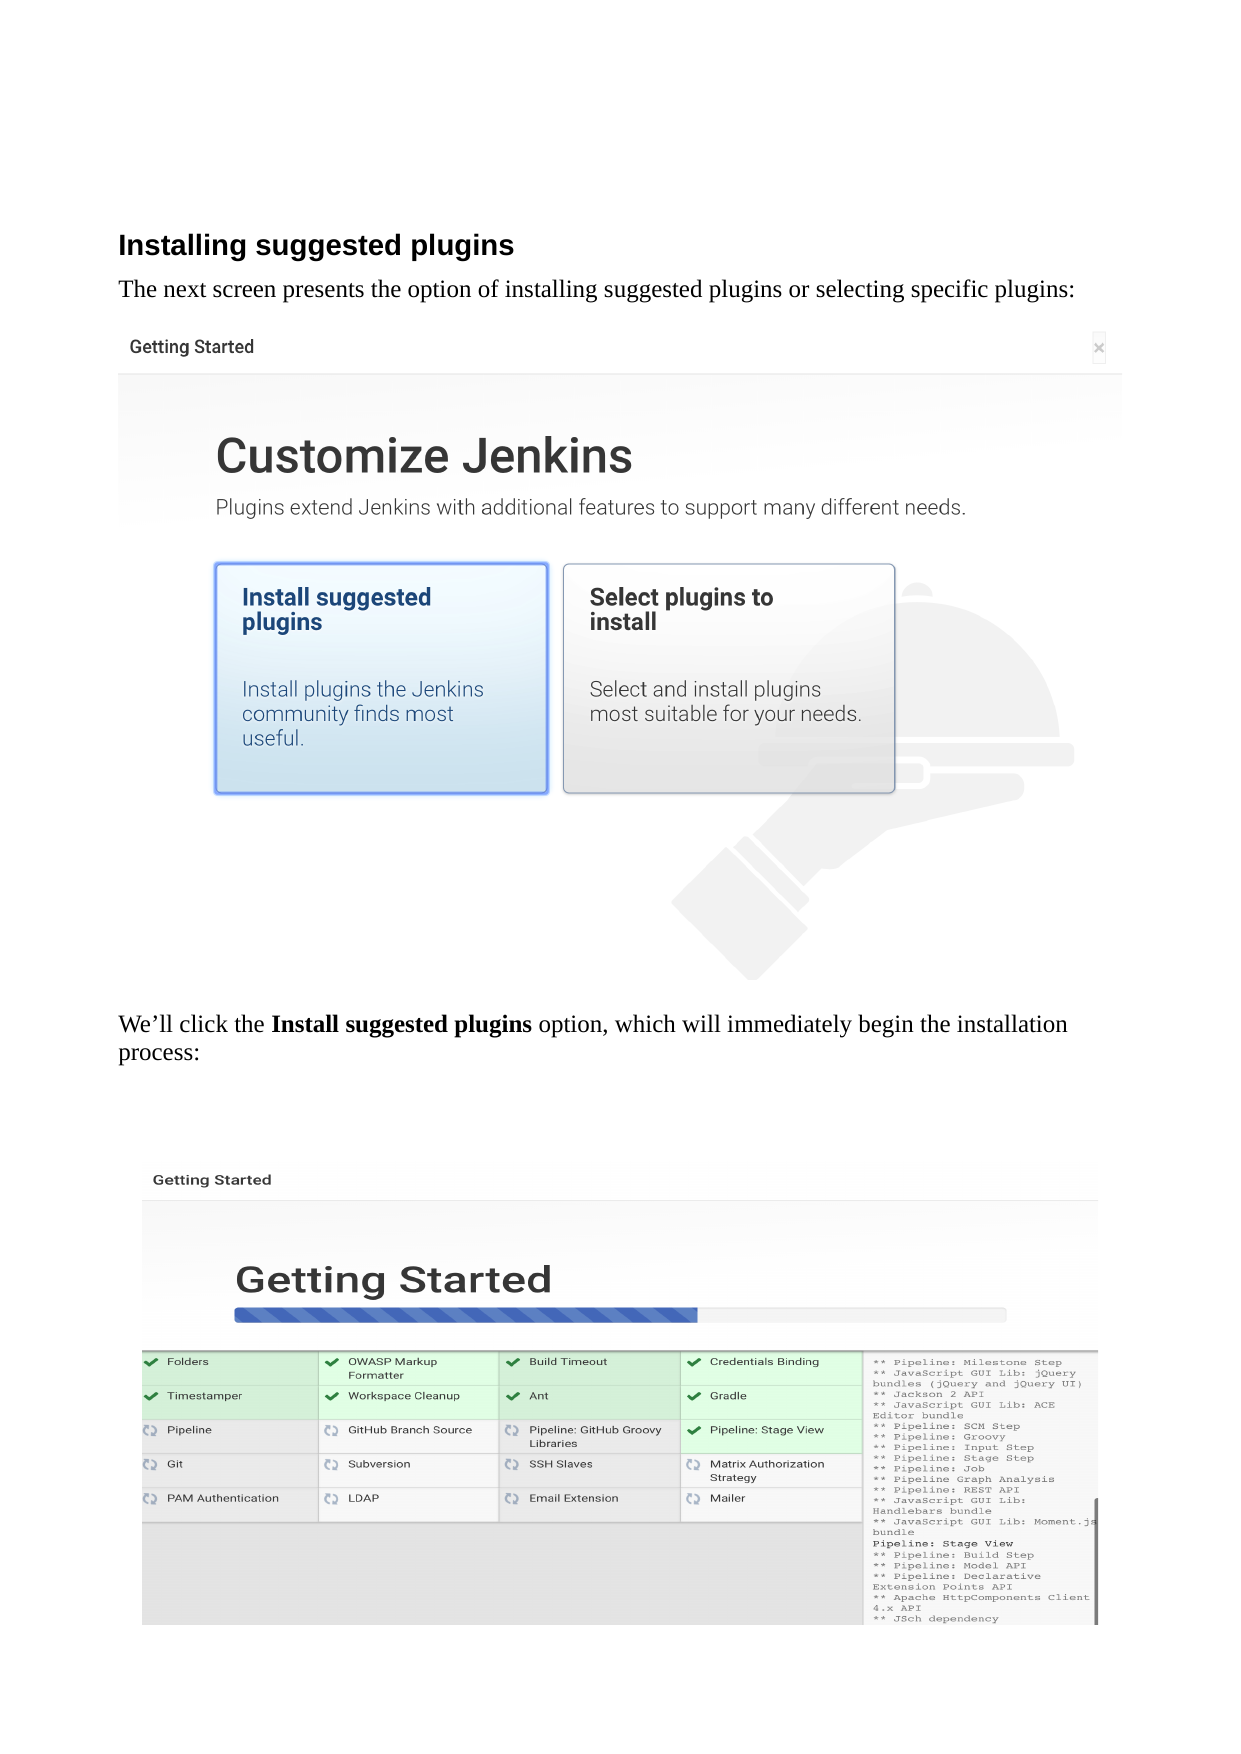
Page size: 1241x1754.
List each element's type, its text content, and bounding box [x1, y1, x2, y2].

picture [118, 321, 1123, 980]
picture [142, 1161, 1099, 1625]
text We’ll click the Install suggested plugins option, which will immediately begin the installation process: [118, 1009, 1122, 1066]
subtitle Installing suggested plugins [118, 228, 1122, 262]
text The next screen presents the option of installing suggested plugins or selecting specific plugins: [118, 274, 1122, 303]
